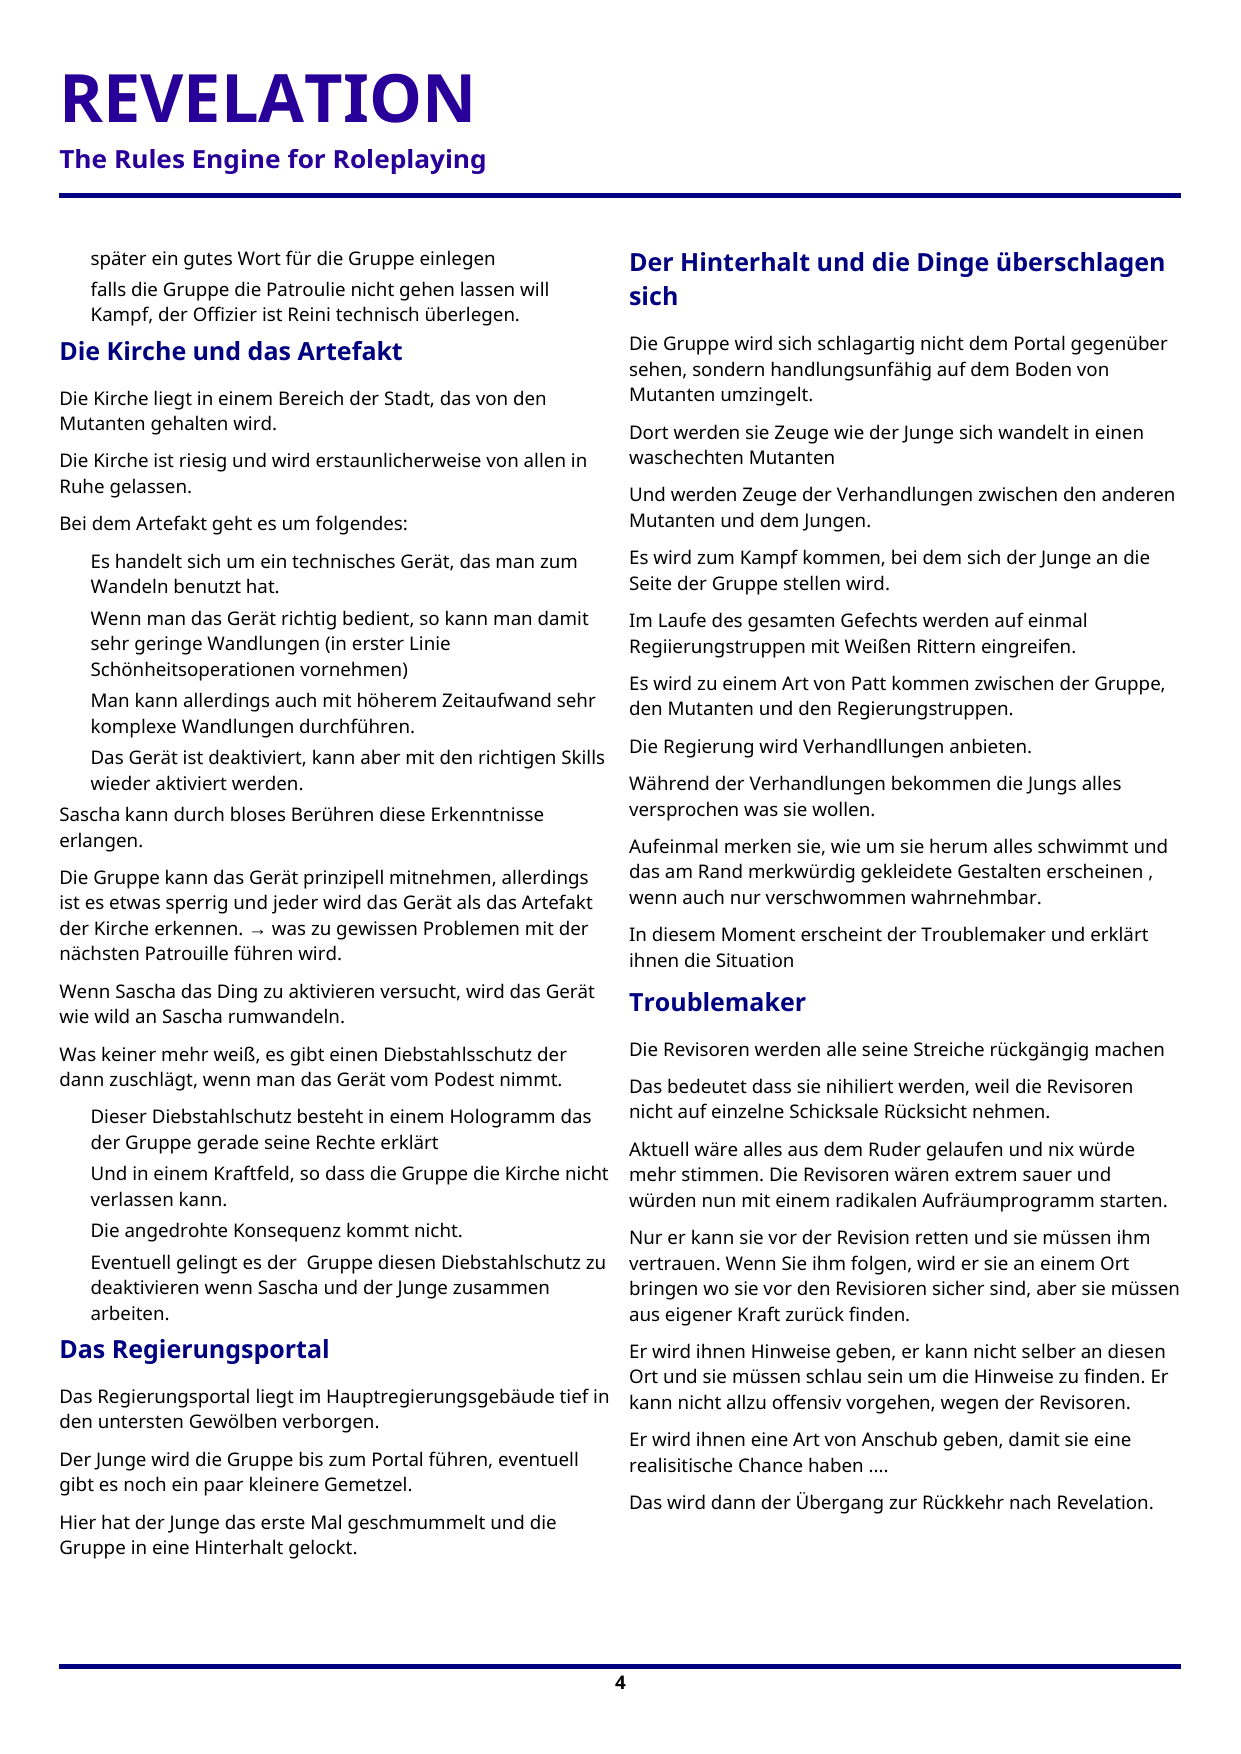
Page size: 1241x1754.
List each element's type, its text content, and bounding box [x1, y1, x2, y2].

text Wenn Sascha das Ding zu aktivieren versucht, wird das Gerät wie wild an Sascha rumwandeln. [59, 978, 611, 1029]
text Das wird dann der Übergang zur Rückkehr nach Revelation. [629, 1489, 1181, 1515]
text Was keiner mehr weiß, es gibt einen Diebstahlsschutz der dann zuschlägt, wenn man das Gerät vom Podest nimmt. [59, 1041, 611, 1092]
text Man kann allerdings auch mit höherem Zeitaufwand sehr komplexe Wandlungen durchführen. [90, 687, 611, 738]
subtitle Die Kirche und das Artefakt [59, 333, 611, 367]
text Die Revisoren werden alle seine Streiche rückgängig machen [629, 1036, 1181, 1062]
text Die Gruppe kann das Gerät prinzipell mitnehmen, allerdings ist es etwas sperrig und jeder wird das Gerät als das Artefakt der Kirche erkennen. → was zu gewissen Problemen mit der nächsten Patrouille führen wird. [59, 864, 611, 966]
text Und werden Zeuge der Verhandlungen zwischen den anderen Mutanten und dem Jungen. [629, 482, 1181, 533]
text Er wird ihnen Hinweise geben, er kann nicht selber an diesen Ort und sie müssen schlau sein um die Hinweise zu finden. Er kann nicht allzu offensiv vorgehen, wegen der Revisoren. [629, 1338, 1181, 1415]
text Eventuell gelingt es der Gruppe diesen Diebstahlschutz zu deaktivieren wenn Sascha und der Junge zusammen arbeiten. [90, 1249, 611, 1326]
subtitle Der Hinterhalt und die Dinge überschlagen sich [629, 245, 1181, 313]
text Dieser Diebstahlschutz besteht in einem Hologramm das der Gruppe gerade seine Rechte erklärt [90, 1104, 611, 1155]
text Er wird ihnen eine Art von Anschub geben, damit sie eine realisitische Chance haben .... [629, 1427, 1181, 1478]
text Während der Verhandlungen bekommen die Jungs alles versprochen was sie wollen. [629, 770, 1181, 821]
text Wenn man das Gerät richtig bedient, so kann man damit sehr geringe Wandlungen (in erster Linie Schönheitsoperationen vornehmen) [90, 605, 611, 681]
text Bei dem Artefakt geht es um folgendes: [59, 511, 611, 536]
subtitle Troublemaker [629, 984, 1181, 1018]
text Das Regierungsportal liegt im Hauptregierungsgebäude tief in den untersten Gewölben verborgen. [59, 1383, 611, 1434]
text In diesem Moment erscheint der Troublemaker und erklärt ihnen die Situation [629, 921, 1181, 972]
text Es wird zu einem Art von Patt kommen zwischen der Gruppe, den Mutanten und den Regierungstruppen. [629, 670, 1181, 721]
text Im Laufe des gesamten Gefechts werden auf einmal Regiierungstruppen mit Weißen Rittern eingreifen. [629, 607, 1181, 658]
text Die Kirche liegt in einem Bereich der Stadt, das von den Mutanten gehalten wird. [59, 385, 611, 436]
text Dort werden sie Zeuge wie der Junge sich wandelt in einen waschechten Mutanten [629, 419, 1181, 470]
text Es wird zum Kampf kommen, bei dem sich der Junge an die Seite der Gruppe stellen wird. [629, 544, 1181, 596]
text Aktuell wäre alles aus dem Ruder gelaufen und nix würde mehr stimmen. Die Revisoren wären extrem sauer und würden nun mit einem radikalen Aufräumprogramm starten. [629, 1136, 1181, 1213]
subtitle Das Regierungsportal [59, 1332, 611, 1366]
text Hier hat der Junge das erste Mal geschmummelt und die Gruppe in eine Hinterhalt gelockt. [59, 1509, 611, 1560]
text Der Junge wird die Gruppe bis zum Portal führen, eventuell gibt es noch ein paar kleinere Gemetzel. [59, 1446, 611, 1497]
text Das Gerät ist deaktiviert, kann aber mit den richtigen Skills wieder aktiviert werden. [90, 744, 611, 795]
text Die Gruppe wird sich schlagartig nicht dem Portal gegenüber sehen, sondern handlungsunfähig auf dem Boden von Mutanten umzingelt. [629, 331, 1181, 407]
text Das bedeutet dass sie nihiliert werden, weil die Revisoren nicht auf einzelne Schicksale Rücksicht nehmen. [629, 1073, 1181, 1124]
text Die angedrohte Konsequenz kommt nicht. [90, 1218, 611, 1243]
text Nur er kann sie vor der Revision retten und sie müssen ihm vertrauen. Wenn Sie ihm folgen, wird er sie an einem Ort bringen wo sie vor den Revisioren sicher sind, aber sie müssen aus eigener Kraft zurück finden. [629, 1224, 1181, 1327]
text Und in einem Kraftfeld, so dass die Gruppe die Kirche nicht verlassen kann. [90, 1161, 611, 1212]
text Aufeinmal merken sie, wie um sie herum alles schwimmt und das am Rand merkwürdig gekleidete Gestalten erscheinen , wenn auch nur verschwommen wahrnehmbar. [629, 833, 1181, 910]
text Die Kirche ist riesig und wird erstaunlicherweise von allen in Ruhe gelassen. [59, 448, 611, 499]
text falls die Gruppe die Patroulie nicht gehen lassen will Kampf, der Offizier ist Reini technisch überlegen. [90, 276, 611, 327]
text Die Regierung wird Verhandllungen anbieten. [629, 733, 1181, 758]
text später ein gutes Wort für die Gruppe einlegen [90, 245, 611, 270]
text Sascha kann durch bloses Berühren diese Erkenntnisse erlangen. [59, 801, 611, 852]
text Es handelt sich um ein technisches Gerät, das man zum Wandeln benutzt hat. [90, 548, 611, 599]
